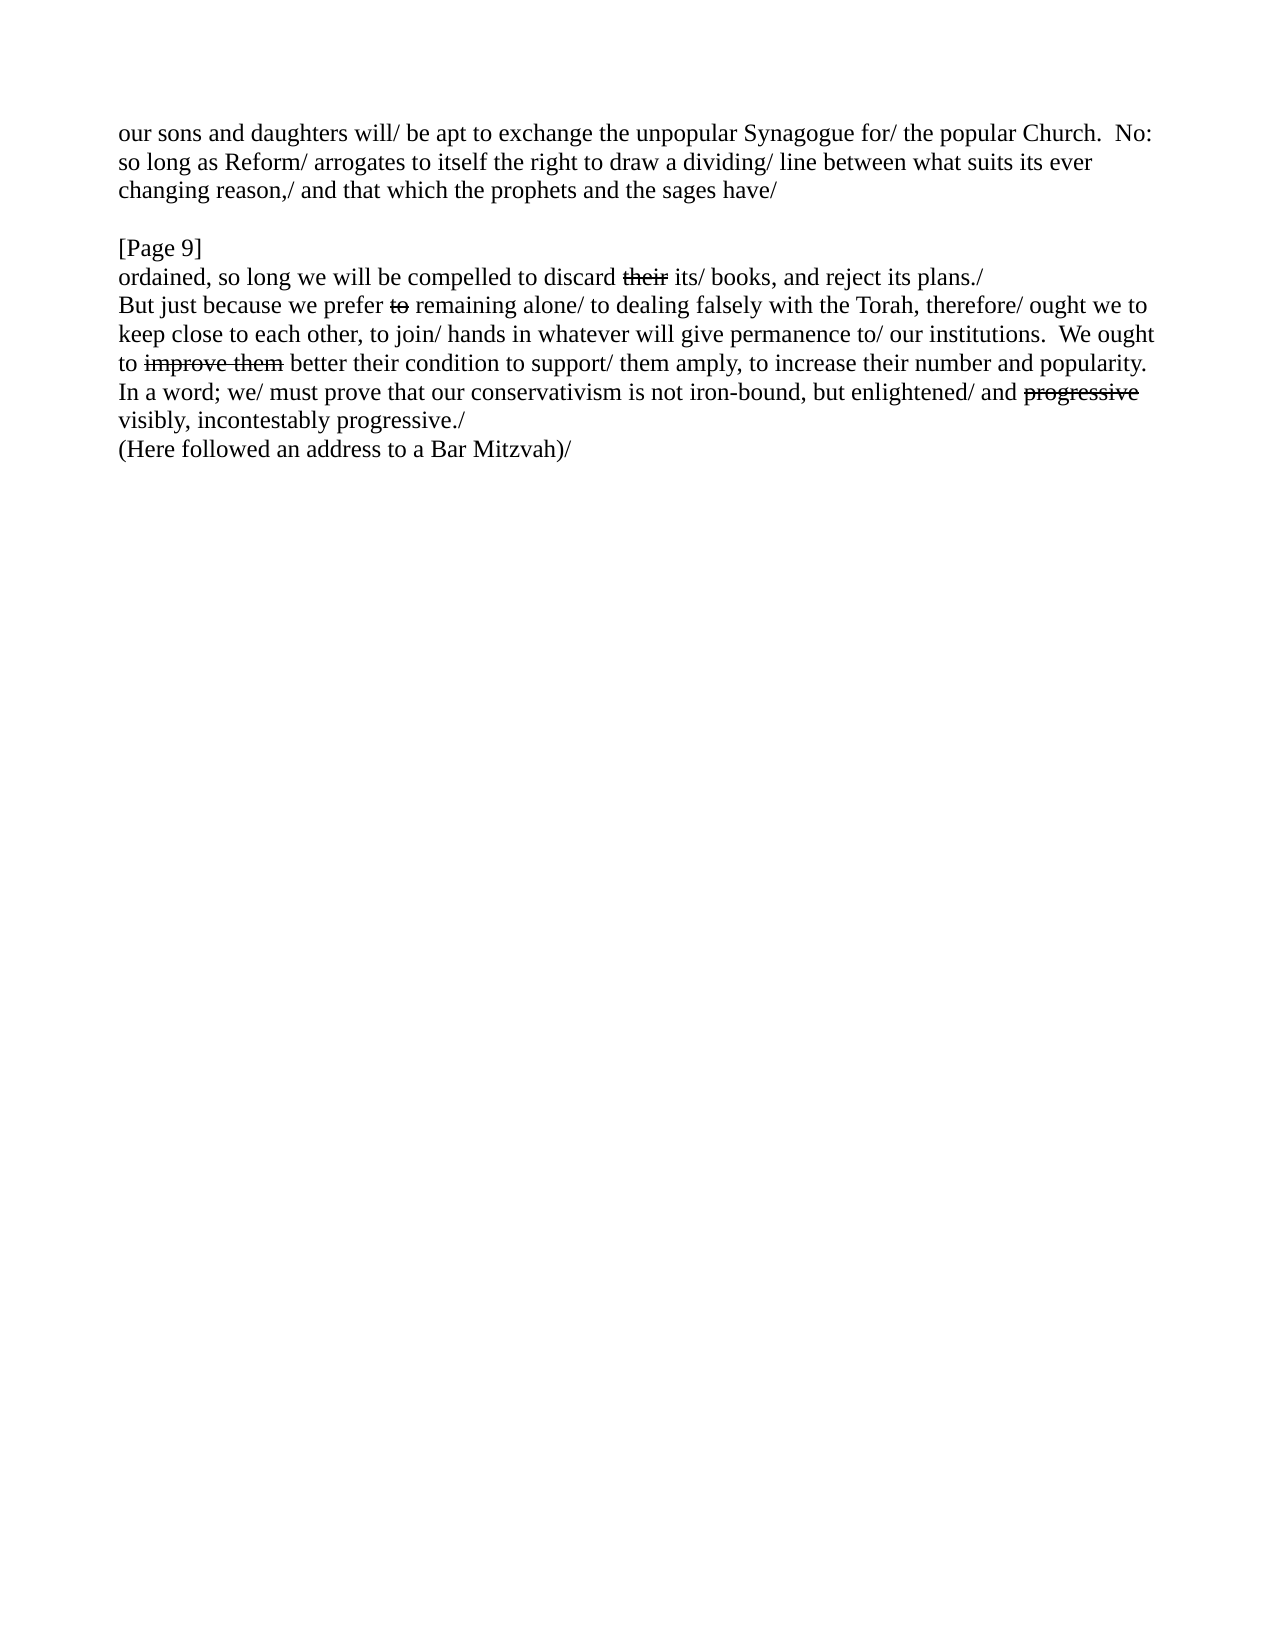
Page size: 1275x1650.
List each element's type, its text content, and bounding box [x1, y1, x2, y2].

text our sons and daughters will/ be apt to exchange the unpopular Synagogue for/ the popular Church. No: so long as Reform/ arrogates to itself the right to draw a dividing/ line between what suits its ever changing reason,/ and that which the prophets and the sages have/ [118, 118, 1157, 204]
text [Page 9] [118, 233, 1157, 262]
text ordained, so long we will be compelled to discard their its/ books, and reject its plans./ [118, 262, 1157, 291]
text (Here followed an address to a Bar Mitzvah)/ [118, 434, 1157, 463]
text But just because we prefer to remaining alone/ to dealing falsely with the Torah, therefore/ ought we to keep close to each other, to join/ hands in whatever will give permanence to/ our institutions. We ought to improve them better their condition to support/ them amply, to increase their number and popularity. In a word; we/ must prove that our conservativism is not iron-bound, but enlightened/ and progressive visibly, incontestably progressive./ [118, 291, 1157, 434]
